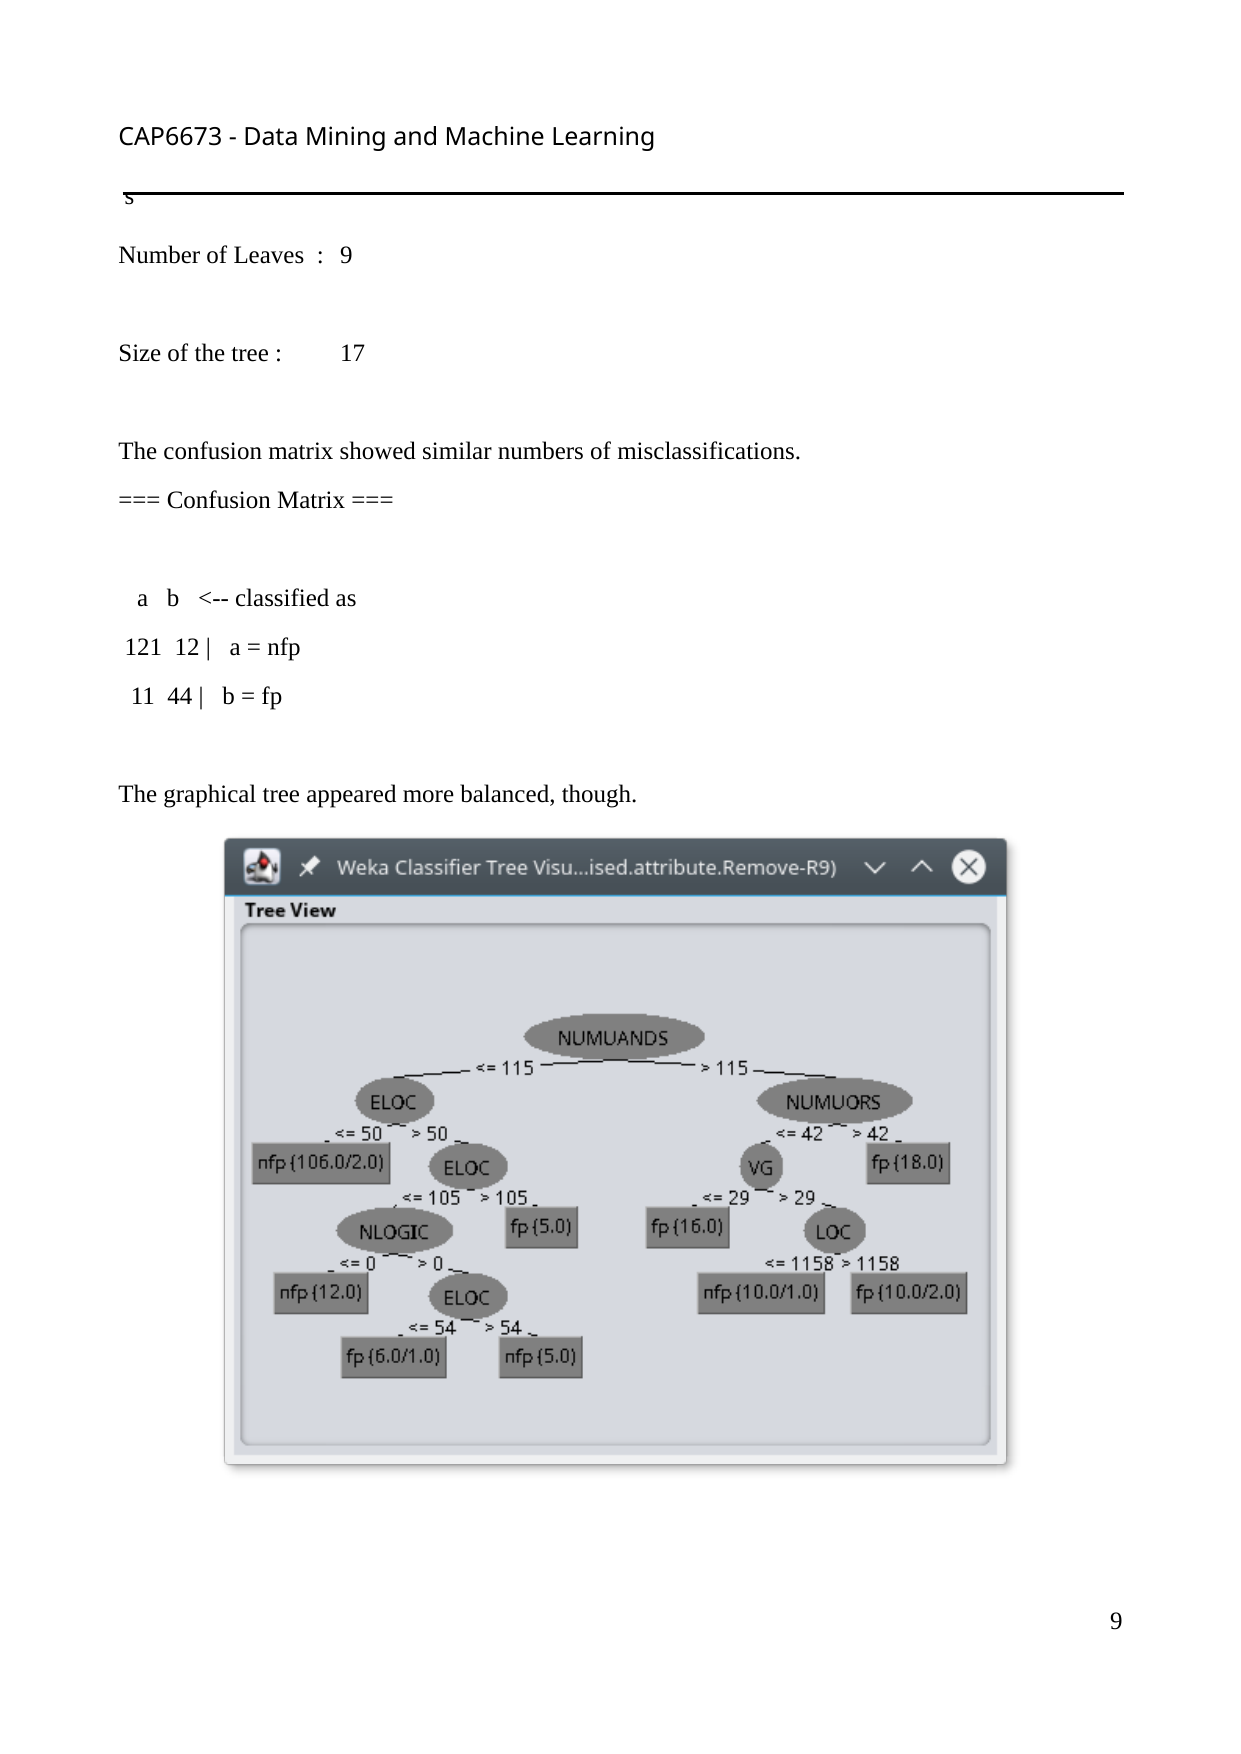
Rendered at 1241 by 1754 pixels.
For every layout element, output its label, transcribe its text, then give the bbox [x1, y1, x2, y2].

text a b <-- classified as [118, 583, 1122, 612]
text 121 12 | a = nfp [118, 632, 1122, 661]
text === Confusion Matrix === [118, 485, 1122, 514]
text Size of the tree : 17 [118, 338, 1122, 367]
picture [214, 828, 1027, 1485]
text Number of Leaves : 9 [118, 240, 1122, 268]
text The graphical tree appeared more balanced, though. [118, 779, 1122, 808]
text 11 44 | b = fp [118, 681, 1122, 710]
text The confusion matrix showed similar numbers of misclassifications. [118, 436, 1122, 465]
